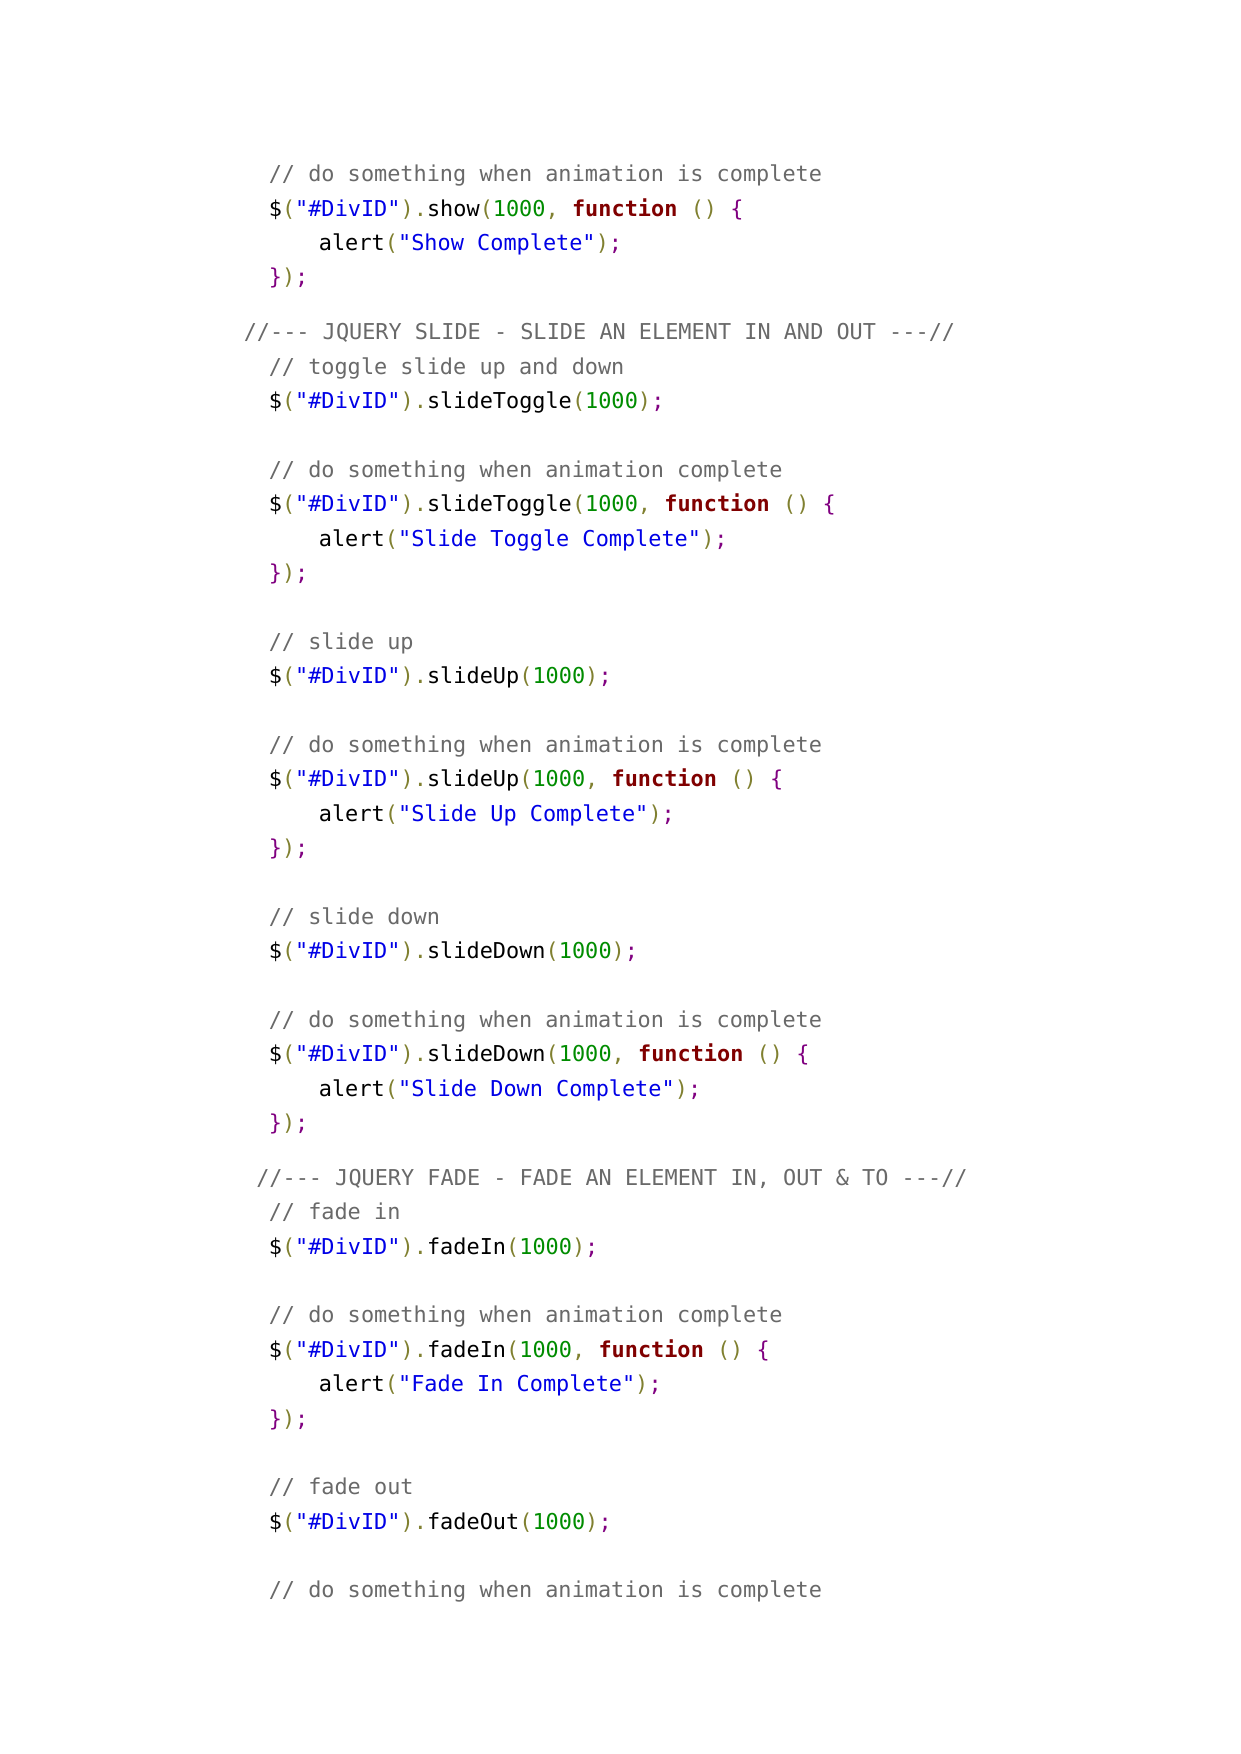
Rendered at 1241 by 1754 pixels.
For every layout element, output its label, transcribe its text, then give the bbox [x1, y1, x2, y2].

text // do something when animation is complete [118, 723, 1122, 757]
text //--- JQUERY FADE - FADE AN ELEMENT IN, OUT & TO ---// [118, 1165, 1122, 1191]
text $("#DivID").slideUp(1000, function () { [118, 757, 1122, 792]
text $("#DivID").fadeOut(1000); [118, 1500, 1122, 1534]
text }); [118, 826, 1122, 861]
text $("#DivID").show(1000, function () { [118, 187, 1122, 221]
text // do something when animation complete [118, 448, 1122, 482]
text //--- JQUERY SLIDE - SLIDE AN ELEMENT IN AND OUT ---// [118, 319, 1122, 345]
text // do something when animation is complete [118, 1569, 1122, 1603]
text alert("Slide Down Complete"); [118, 1067, 1122, 1101]
text $("#DivID").slideUp(1000); [118, 654, 1122, 689]
text alert("Slide Up Complete"); [118, 792, 1122, 826]
text // slide up [118, 620, 1122, 654]
text alert("Slide Toggle Complete"); [118, 517, 1122, 551]
text // fade out [118, 1466, 1122, 1500]
text $("#DivID").fadeIn(1000, function () { [118, 1328, 1122, 1362]
text $("#DivID").slideToggle(1000); [118, 379, 1122, 414]
text $("#DivID").slideDown(1000); [118, 929, 1122, 964]
text $("#DivID").fadeIn(1000); [118, 1225, 1122, 1259]
text }); [118, 551, 1122, 586]
text // do something when animation is complete [118, 998, 1122, 1032]
text alert("Fade In Complete"); [118, 1362, 1122, 1397]
text }); [118, 256, 1122, 290]
text // fade in [118, 1191, 1122, 1225]
text }); [118, 1397, 1122, 1431]
text // do something when animation complete [118, 1294, 1122, 1328]
text // do something when animation is complete [118, 152, 1122, 187]
text // toggle slide up and down [118, 345, 1122, 379]
text $("#DivID").slideToggle(1000, function () { [118, 482, 1122, 517]
text }); [118, 1101, 1122, 1136]
text $("#DivID").slideDown(1000, function () { [118, 1032, 1122, 1067]
text alert("Show Complete"); [118, 221, 1122, 256]
text // slide down [118, 895, 1122, 929]
